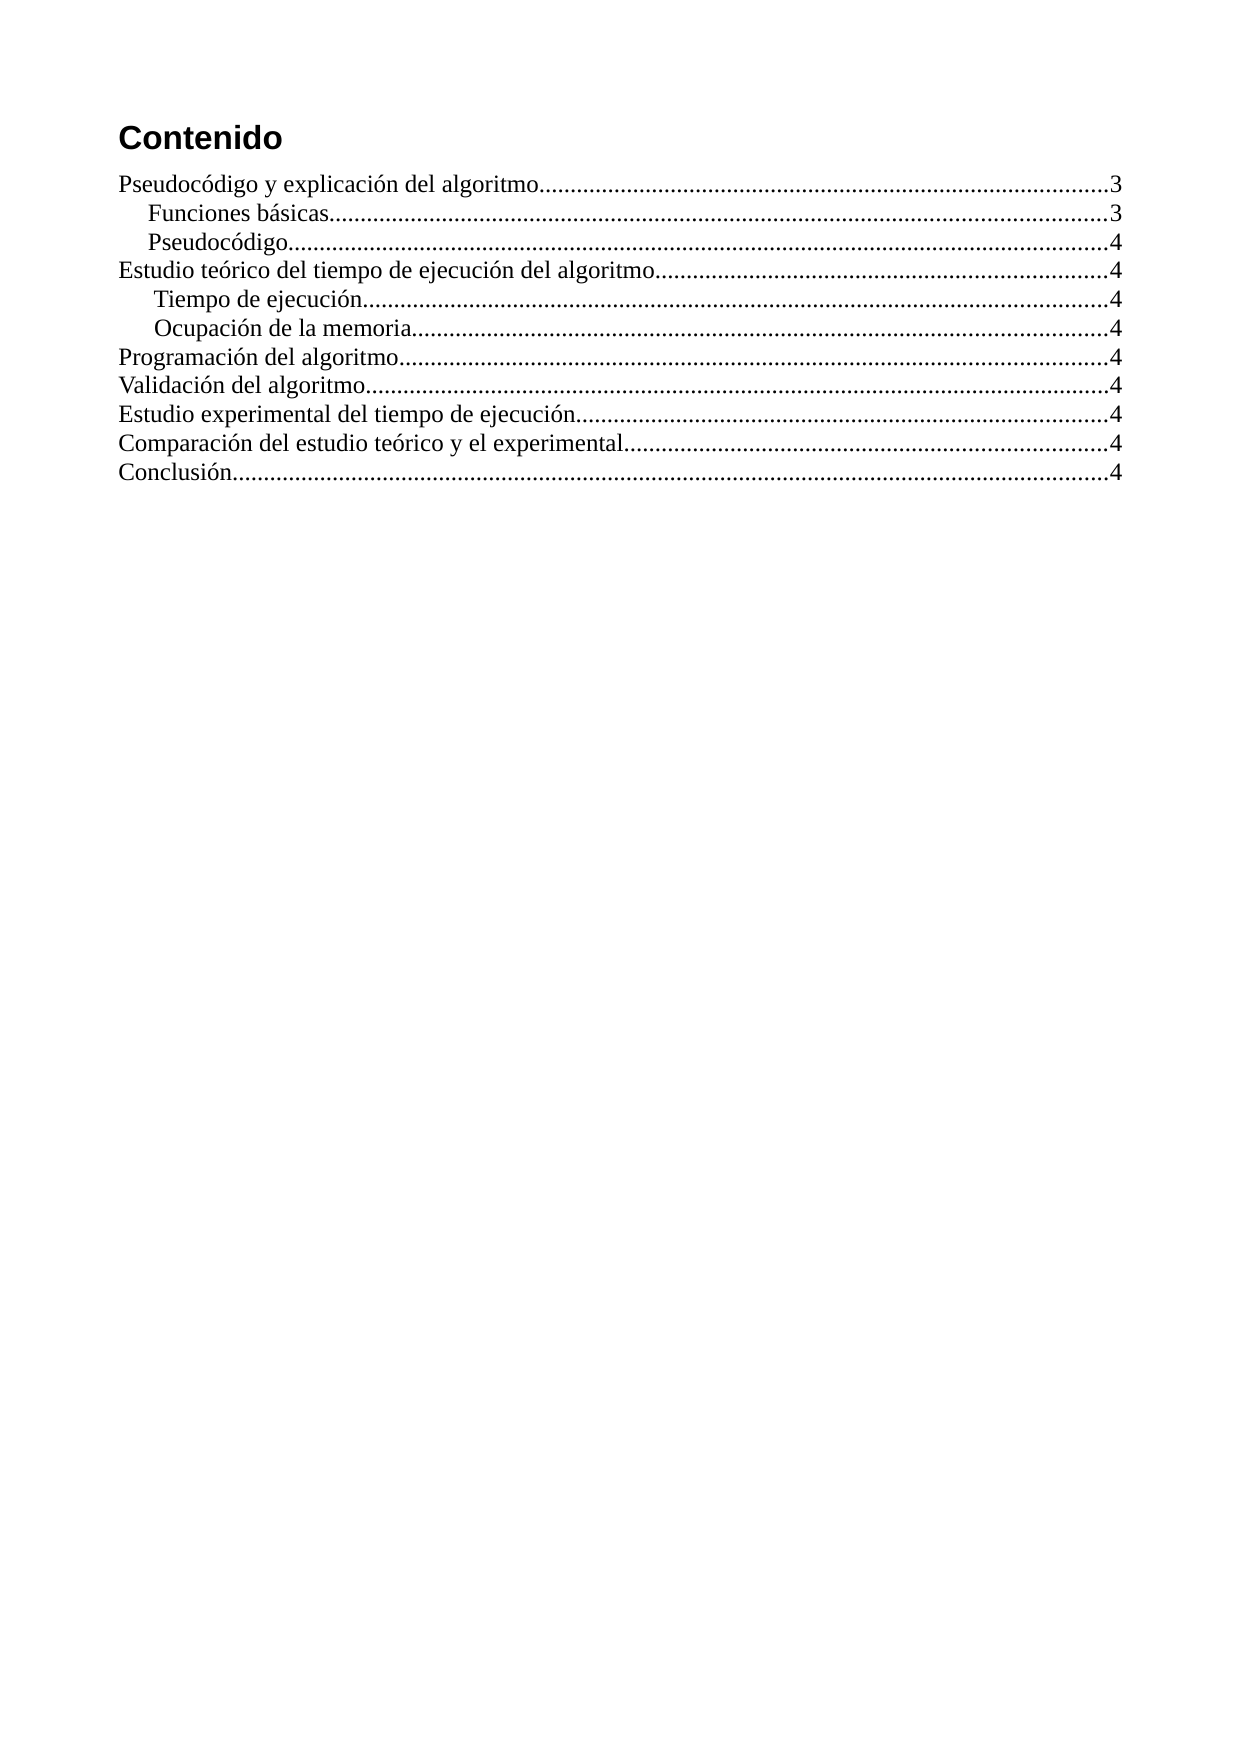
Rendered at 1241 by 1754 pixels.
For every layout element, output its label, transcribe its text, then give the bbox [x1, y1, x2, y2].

text Tiempo de ejecución 4 [148, 284, 1122, 313]
text Validación del algoritmo 4 [118, 370, 1122, 399]
text Pseudocódigo 4 [148, 227, 1122, 255]
text Comparación del estudio teórico y el experimental 4 [118, 428, 1122, 457]
text Pseudocódigo y explicación del algoritmo 3 [118, 169, 1122, 198]
text Ocupación de la memoria 4 [148, 313, 1122, 342]
text Estudio teórico del tiempo de ejecución del algoritmo 4 [118, 255, 1122, 284]
text Programación del algoritmo 4 [118, 342, 1122, 370]
text Funciones básicas 3 [148, 198, 1122, 227]
text Conclusión 4 [118, 457, 1122, 485]
subtitle Contenido [118, 118, 1122, 157]
text Estudio experimental del tiempo de ejecución 4 [118, 399, 1122, 428]
